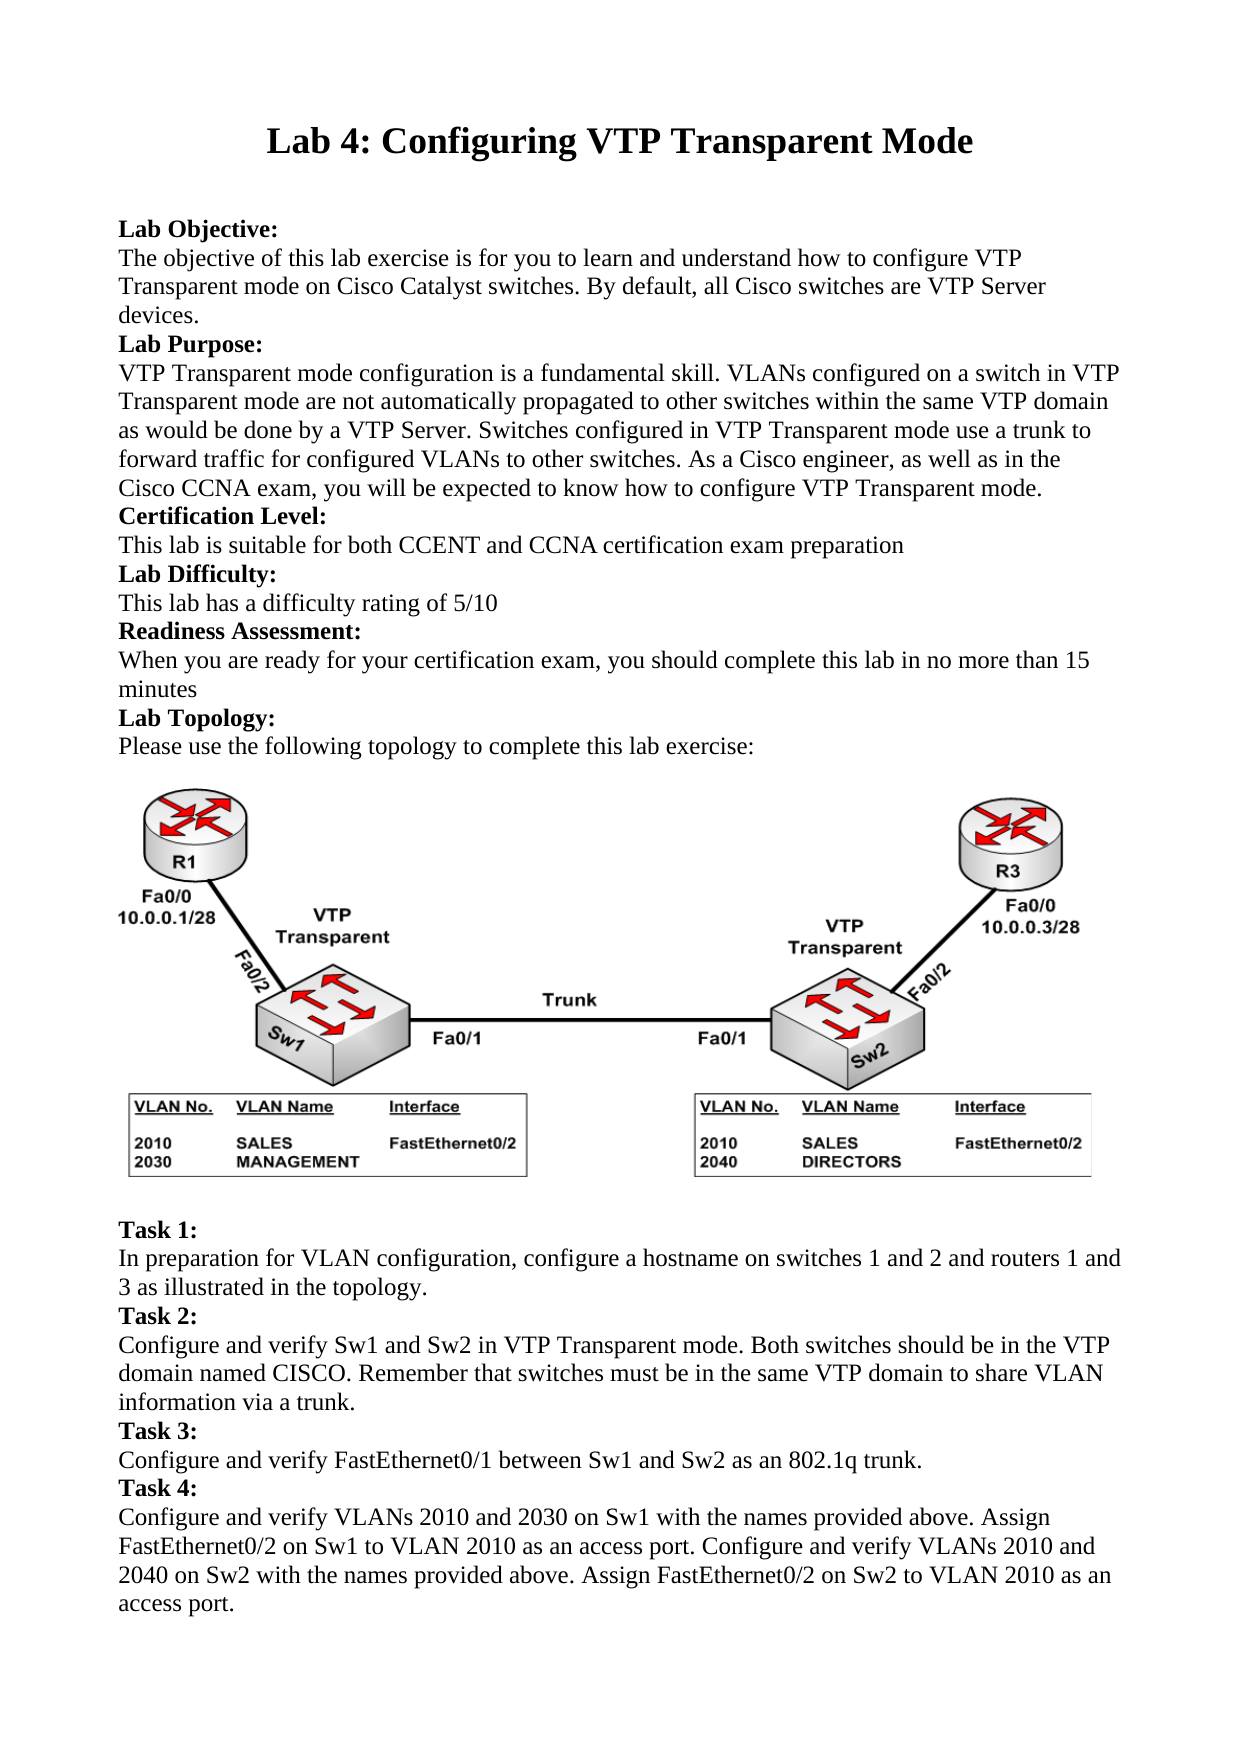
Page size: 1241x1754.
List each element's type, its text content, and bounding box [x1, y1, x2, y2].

text In preparation for VLAN configuration, configure a hostname on switches 1 and 2 and routers 1 and 3 as illustrated in the topology. [118, 1243, 1122, 1301]
text When you are ready for your certification exam, you should complete this lab in no more than 15 minutes [118, 645, 1122, 703]
text Lab Purpose: [118, 329, 1122, 358]
text Task 1: [118, 1215, 1122, 1243]
text Please use the following topology to complete this lab exercise: [118, 731, 1122, 760]
text Configure and verify Sw1 and Sw2 in VTP Transparent mode. Both switches should be in the VTP domain named CISCO. Remember that switches must be in the same VTP domain to share VLAN information via a trunk. [118, 1330, 1122, 1416]
text This lab is suitable for both CCENT and CCNA certification exam preparation [118, 530, 1122, 559]
text This lab has a difficulty rating of 5/10 [118, 588, 1122, 616]
text Configure and verify VLANs 2010 and 2030 on Sw1 with the names provided above. Assign FastEthernet0/2 on Sw1 to VLAN 2010 as an access port. Configure and verify VLANs 2010 and 2040 on Sw2 with the names provided above. Assign FastEthernet0/2 on Sw2 to VLAN 2010 as an access port. [118, 1502, 1122, 1617]
text Lab Objective: [118, 214, 1122, 243]
text The objective of this lab exercise is for you to learn and understand how to configure VTP Transparent mode on Cisco Catalyst switches. By default, all Cisco switches are VTP Server devices. [118, 243, 1122, 329]
text Lab 4: Configuring VTP Transparent Mode [118, 118, 1122, 161]
text Configure and verify FastEthernet0/1 between Sw1 and Sw2 as an 802.1q trunk. [118, 1445, 1122, 1473]
text Task 2: [118, 1301, 1122, 1330]
text Task 4: [118, 1473, 1122, 1502]
text VTP Transparent mode configuration is a fundamental skill. VLANs configured on a switch in VTP Transparent mode are not automatically propagated to other switches within the same VTP domain as would be done by a VTP Server. Switches configured in VTP Transparent mode use a trunk to forward traffic for configured VLANs to other switches. As a Cisco engineer, as well as in the Cisco CCNA exam, you will be expected to know how to configure VTP Transparent mode. [118, 358, 1122, 501]
text Readiness Assessment: [118, 616, 1122, 645]
text Lab Topology: [118, 703, 1122, 731]
text Lab Difficulty: [118, 559, 1122, 588]
text Certification Level: [118, 501, 1122, 530]
text Task 3: [118, 1416, 1122, 1445]
